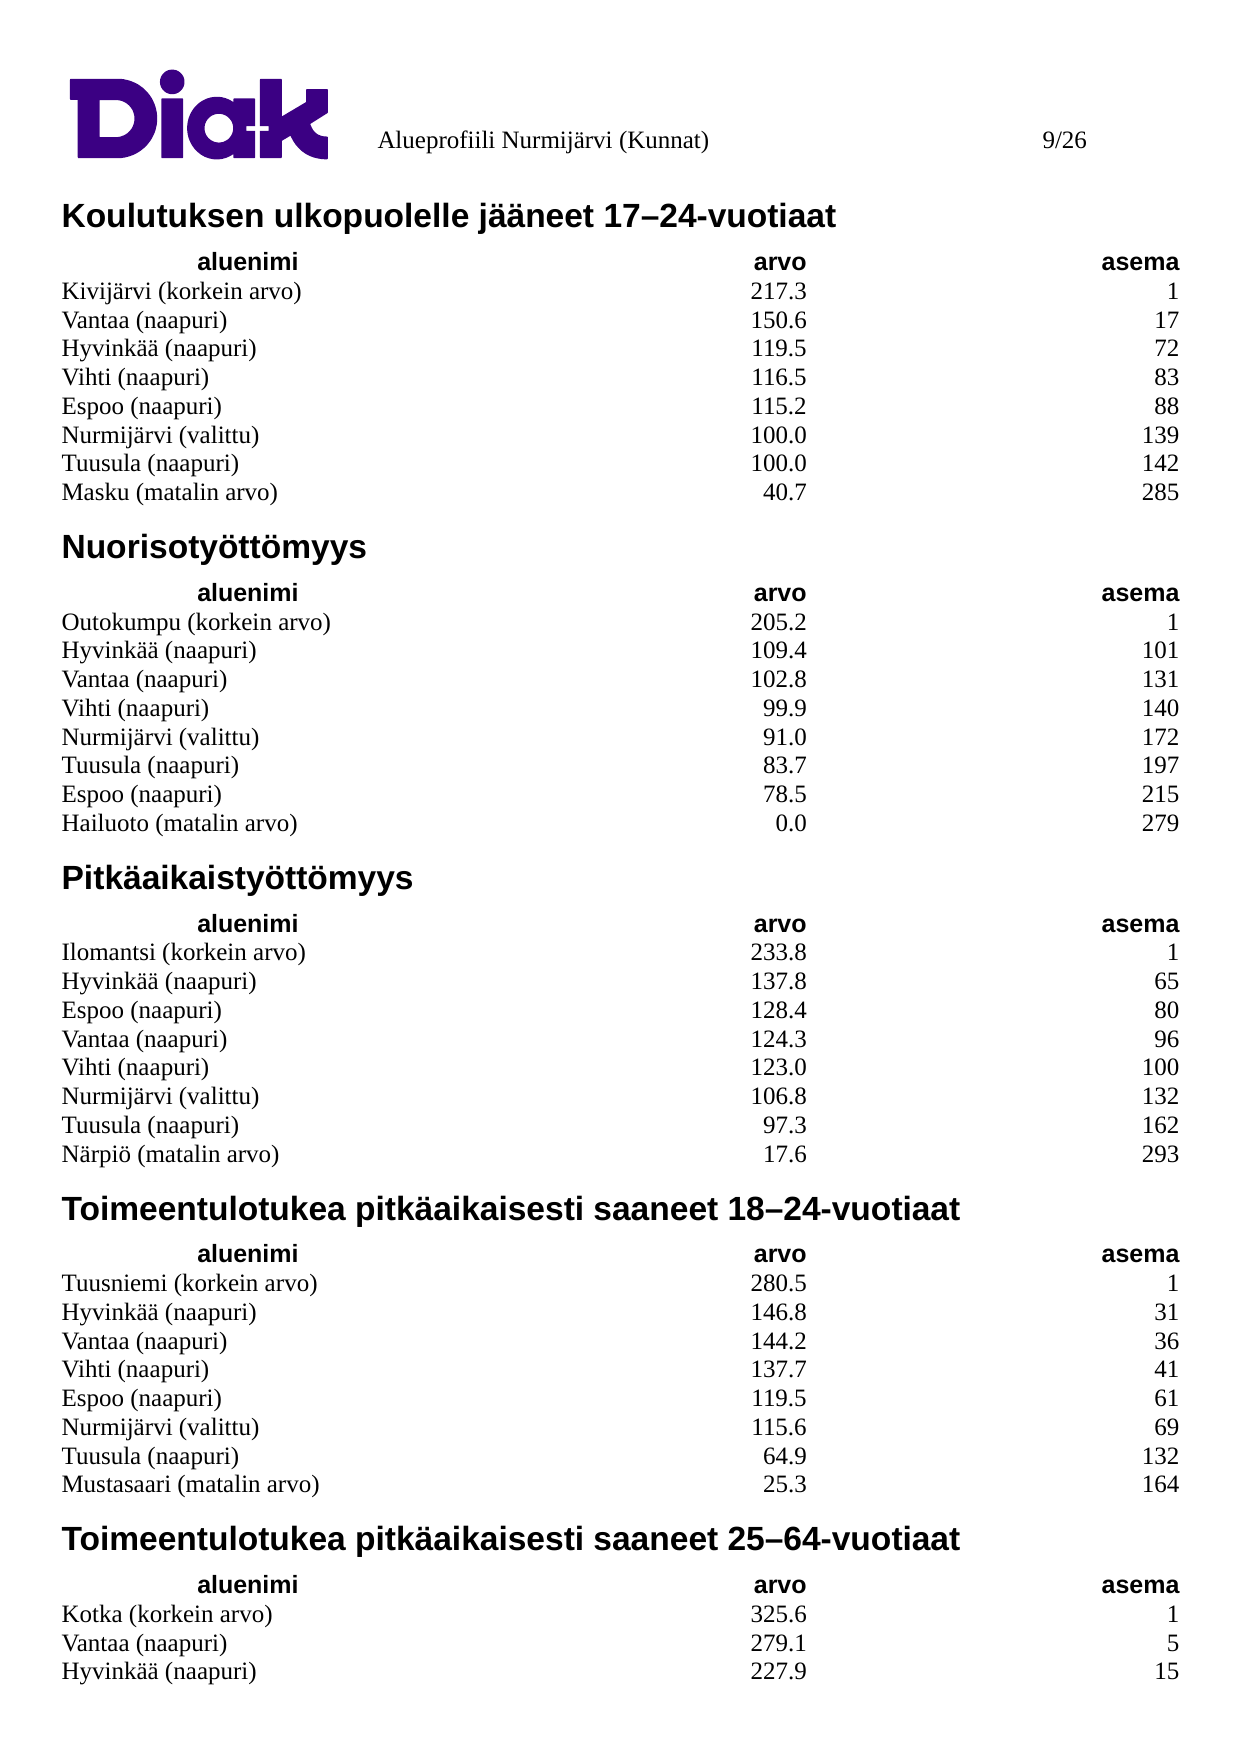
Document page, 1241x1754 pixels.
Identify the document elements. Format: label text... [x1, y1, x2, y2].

table_cell Vantaa (naapuri) [61, 1628, 434, 1656]
table_header aluenimi [61, 909, 434, 937]
table_header aluenimi [61, 1570, 434, 1599]
table_cell Nurmijärvi (valittu) [61, 420, 434, 448]
table_cell 101 [806, 636, 1179, 664]
table_cell 17 [806, 305, 1179, 333]
table_cell 80 [806, 995, 1179, 1024]
table_cell Tuusula (naapuri) [61, 1110, 434, 1139]
table_cell 1 [806, 1268, 1179, 1297]
table_header asema [806, 909, 1179, 937]
table_cell 140 [806, 693, 1179, 722]
table_cell 88 [806, 391, 1179, 420]
table_cell 1 [806, 938, 1179, 966]
table_cell Espoo (naapuri) [61, 995, 434, 1024]
table_cell Vihti (naapuri) [61, 1355, 434, 1383]
table_cell 132 [806, 1081, 1179, 1110]
table_cell 1 [806, 607, 1179, 636]
table_cell 65 [806, 966, 1179, 995]
table_cell 293 [806, 1139, 1179, 1167]
subtitle Toimeentulotukea pitkäaikaisesti saaneet 25–64-vuotiaat [61, 1519, 1179, 1558]
table_cell 83.7 [434, 751, 806, 779]
table_cell 115.6 [434, 1412, 806, 1441]
table_cell 31 [806, 1297, 1179, 1326]
table_cell Nurmijärvi (valittu) [61, 1081, 434, 1110]
table_cell 102.8 [434, 664, 806, 693]
table_header asema [806, 1240, 1179, 1268]
table_cell 146.8 [434, 1297, 806, 1326]
table_cell Mustasaari (matalin arvo) [61, 1470, 434, 1498]
table_cell 1 [806, 276, 1179, 305]
table_cell 25.3 [434, 1470, 806, 1498]
table_cell Vantaa (naapuri) [61, 1024, 434, 1052]
table_cell 5 [806, 1628, 1179, 1656]
table_cell Hyvinkää (naapuri) [61, 334, 434, 362]
subtitle Toimeentulotukea pitkäaikaisesti saaneet 18–24-vuotiaat [61, 1188, 1179, 1227]
table_header asema [806, 578, 1179, 607]
table_cell 119.5 [434, 1383, 806, 1412]
table_cell Kivijärvi (korkein arvo) [61, 276, 434, 305]
table_cell Nurmijärvi (valittu) [61, 1412, 434, 1441]
table_cell 116.5 [434, 362, 806, 391]
table_cell Espoo (naapuri) [61, 1383, 434, 1412]
table_cell Espoo (naapuri) [61, 779, 434, 808]
table_cell 227.9 [434, 1656, 806, 1685]
table_cell 91.0 [434, 722, 806, 751]
table_cell Hyvinkää (naapuri) [61, 1297, 434, 1326]
table_cell 96 [806, 1024, 1179, 1052]
table_cell 17.6 [434, 1139, 806, 1167]
table_cell Tuusula (naapuri) [61, 751, 434, 779]
table_header asema [806, 247, 1179, 276]
table_cell Masku (matalin arvo) [61, 477, 434, 506]
table_cell 139 [806, 420, 1179, 448]
table_cell 100.0 [434, 449, 806, 477]
table_cell 109.4 [434, 636, 806, 664]
table_cell 137.8 [434, 966, 806, 995]
table_cell 233.8 [434, 938, 806, 966]
table_cell 97.3 [434, 1110, 806, 1139]
table_cell 197 [806, 751, 1179, 779]
table_cell 78.5 [434, 779, 806, 808]
table_cell 99.9 [434, 693, 806, 722]
table_cell 1 [806, 1599, 1179, 1628]
table_cell Vihti (naapuri) [61, 693, 434, 722]
table_cell 40.7 [434, 477, 806, 506]
table_cell 279 [806, 808, 1179, 837]
table_cell 64.9 [434, 1441, 806, 1469]
table_header aluenimi [61, 1240, 434, 1268]
table_cell Ilomantsi (korkein arvo) [61, 938, 434, 966]
table_cell 205.2 [434, 607, 806, 636]
subtitle Nuorisotyöttömyys [61, 527, 1179, 566]
table_cell Tuusula (naapuri) [61, 449, 434, 477]
table_header aluenimi [61, 578, 434, 607]
table_cell 217.3 [434, 276, 806, 305]
table_cell 83 [806, 362, 1179, 391]
table_header arvo [434, 247, 806, 276]
table_header arvo [434, 1240, 806, 1268]
table_cell 280.5 [434, 1268, 806, 1297]
table_cell 142 [806, 449, 1179, 477]
table_cell Kotka (korkein arvo) [61, 1599, 434, 1628]
table_cell Vihti (naapuri) [61, 362, 434, 391]
table_cell 150.6 [434, 305, 806, 333]
table_cell Vihti (naapuri) [61, 1053, 434, 1081]
subtitle Pitkäaikaistyöttömyys [61, 858, 1179, 896]
table_cell 132 [806, 1441, 1179, 1469]
table_cell 325.6 [434, 1599, 806, 1628]
table_cell 215 [806, 779, 1179, 808]
table_cell 137.7 [434, 1355, 806, 1383]
table_header arvo [434, 909, 806, 937]
table_cell 144.2 [434, 1326, 806, 1354]
table_cell 162 [806, 1110, 1179, 1139]
table_cell 115.2 [434, 391, 806, 420]
table_header arvo [434, 578, 806, 607]
table_cell Hailuoto (matalin arvo) [61, 808, 434, 837]
table_cell 123.0 [434, 1053, 806, 1081]
table_cell Nurmijärvi (valittu) [61, 722, 434, 751]
table_cell Vantaa (naapuri) [61, 1326, 434, 1354]
table_cell 124.3 [434, 1024, 806, 1052]
table_cell Vantaa (naapuri) [61, 664, 434, 693]
table_cell 36 [806, 1326, 1179, 1354]
table_cell 72 [806, 334, 1179, 362]
table_cell Tuusula (naapuri) [61, 1441, 434, 1469]
table_header asema [806, 1570, 1179, 1599]
table_cell 172 [806, 722, 1179, 751]
table_cell 119.5 [434, 334, 806, 362]
table_cell Outokumpu (korkein arvo) [61, 607, 434, 636]
table_cell Hyvinkää (naapuri) [61, 966, 434, 995]
table_cell 279.1 [434, 1628, 806, 1656]
table_cell Närpiö (matalin arvo) [61, 1139, 434, 1167]
table_header arvo [434, 1570, 806, 1599]
table_cell 128.4 [434, 995, 806, 1024]
table_cell 106.8 [434, 1081, 806, 1110]
table_cell Tuusniemi (korkein arvo) [61, 1268, 434, 1297]
table_cell 15 [806, 1656, 1179, 1685]
table_cell 100.0 [434, 420, 806, 448]
table_cell 69 [806, 1412, 1179, 1441]
table_header aluenimi [61, 247, 434, 276]
subtitle Koulutuksen ulkopuolelle jääneet 17–24-vuotiaat [61, 196, 1179, 235]
table_cell Espoo (naapuri) [61, 391, 434, 420]
table_cell 164 [806, 1470, 1179, 1498]
table_cell 100 [806, 1053, 1179, 1081]
table_cell 131 [806, 664, 1179, 693]
table_cell 61 [806, 1383, 1179, 1412]
table_cell 0.0 [434, 808, 806, 837]
table_cell Vantaa (naapuri) [61, 305, 434, 333]
table_cell 285 [806, 477, 1179, 506]
table_cell 41 [806, 1355, 1179, 1383]
table_cell Hyvinkää (naapuri) [61, 636, 434, 664]
table_cell Hyvinkää (naapuri) [61, 1656, 434, 1685]
